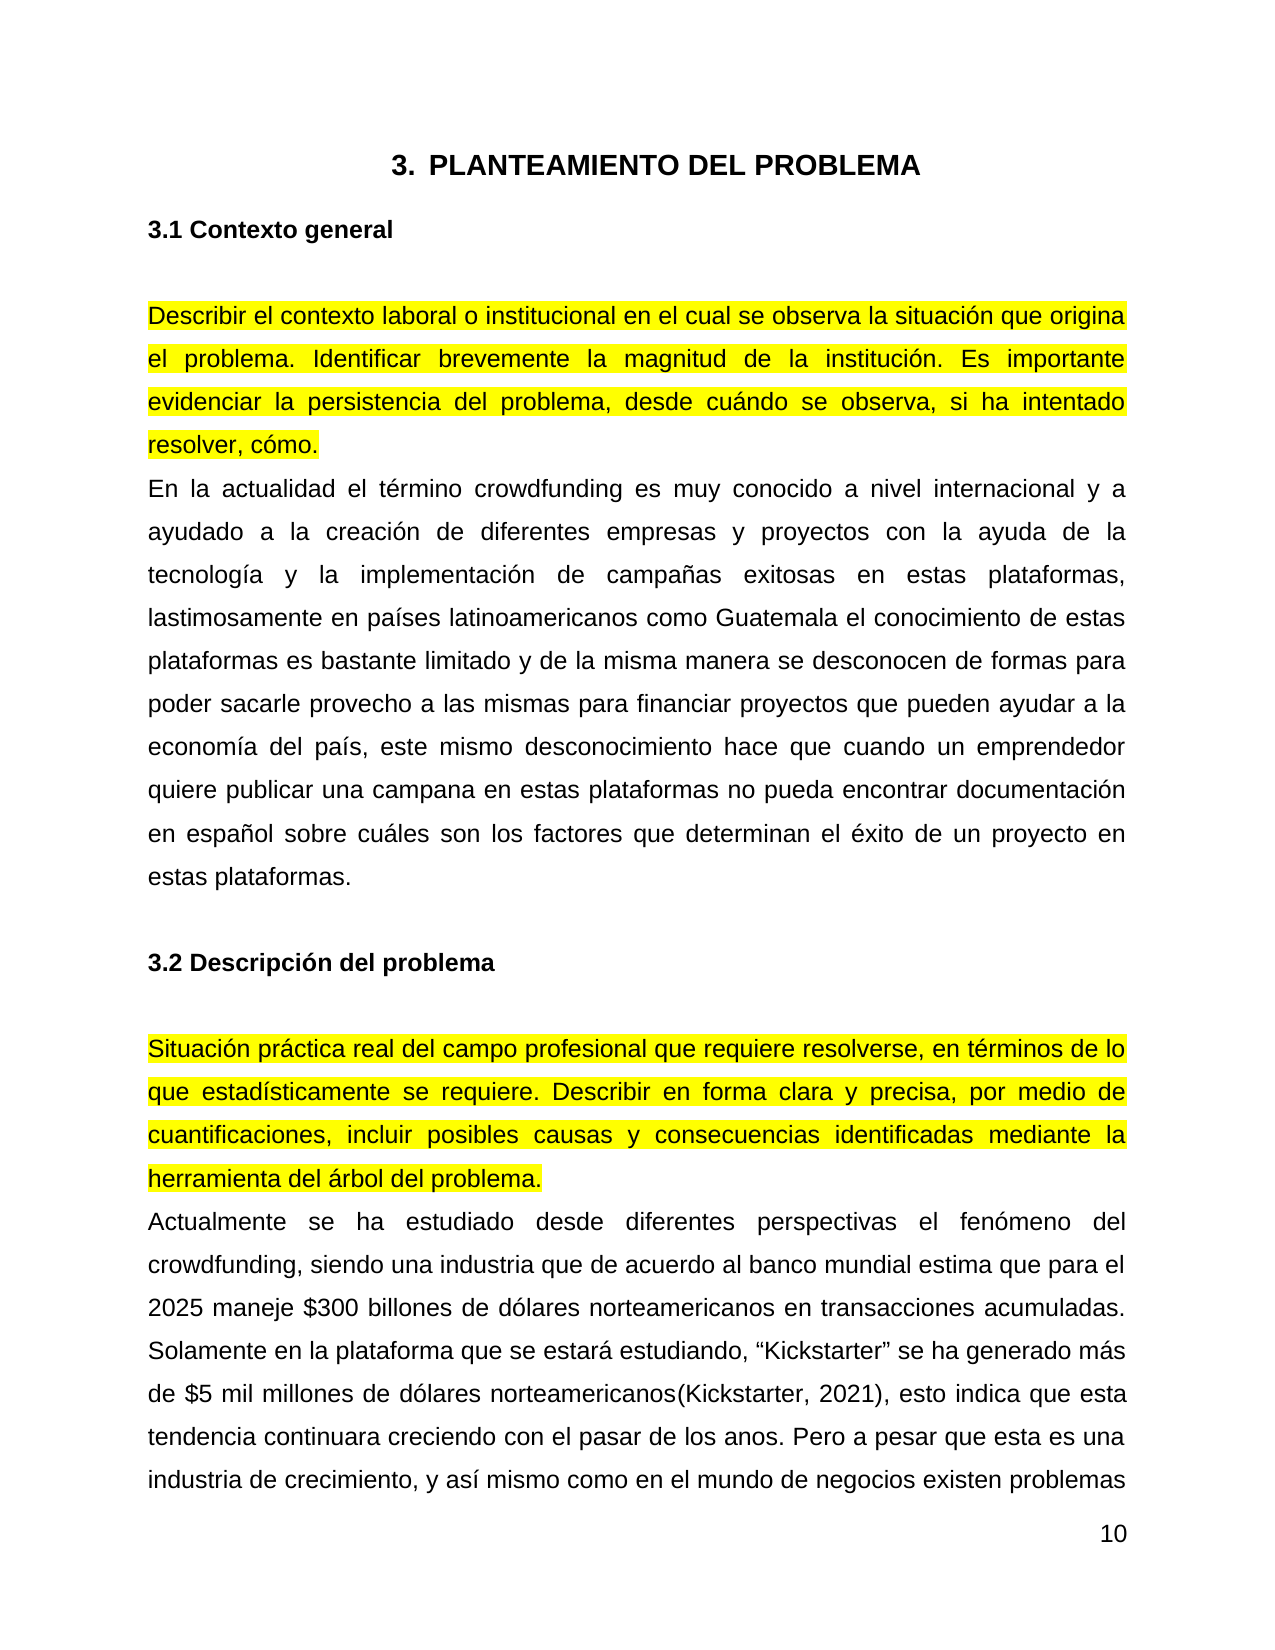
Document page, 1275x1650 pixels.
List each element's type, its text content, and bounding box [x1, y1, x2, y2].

text En la actualidad el término crowdfunding es muy conocido a nivel internacional y a ayudado a la creación de diferentes empresas y proyectos con la ayuda de la tecnología y la implementación de campañas exitosas en estas plataformas, lastimosamente en países latinoamericanos como Guatemala el conocimiento de estas plataformas es bastante limitado y de la misma manera se desconocen de formas para poder sacarle provecho a las mismas para financiar proyectos que pueden ayudar a la economía del país, este mismo desconocimiento hace que cuando un emprendedor quiere publicar una campana en estas plataformas no pueda encontrar documentación en español sobre cuáles son los factores que determinan el éxito de un proyecto en estas plataformas. [148, 473, 1127, 890]
text Situación práctica real del campo profesional que requiere resolverse, en términos de lo que estadísticamente se requiere. Describir en forma clara y precisa, por medio de cuantificaciones, incluir posibles causas y consecuencias identificadas mediante la herramienta del árbol del problema. [148, 1034, 1127, 1192]
list PLANTEAMIENTO DEL PROBLEMA [185, 148, 1127, 181]
text 3.1 Contexto general [148, 215, 1127, 243]
text 3.2 Descripción del problema [148, 948, 1127, 977]
text Describir el contexto laboral o institucional en el cual se observa la situación que origina el problema. Identificar brevemente la magnitud de la institución. Es importante evidenciar la persistencia del problema, desde cuándo se observa, si ha intentado resolver, cómo. [148, 301, 1127, 459]
text Actualmente se ha estudiado desde diferentes perspectivas el fenómeno del crowdfunding, siendo una industria que de acuerdo al banco mundial estima que para el 2025 maneje $300 billones de dólares norteamericanos en transacciones acumuladas. Solamente en la plataforma que se estará estudiando, “Kickstarter” se ha generado más de $5 mil millones de dólares norteamericanos(Kickstarter, 2021)⁠, esto indica que esta tendencia continuara creciendo con el pasar de los anos. Pero a pesar que esta es una industria de crecimiento, y así mismo como en el mundo de negocios existen problemas [148, 1207, 1127, 1494]
